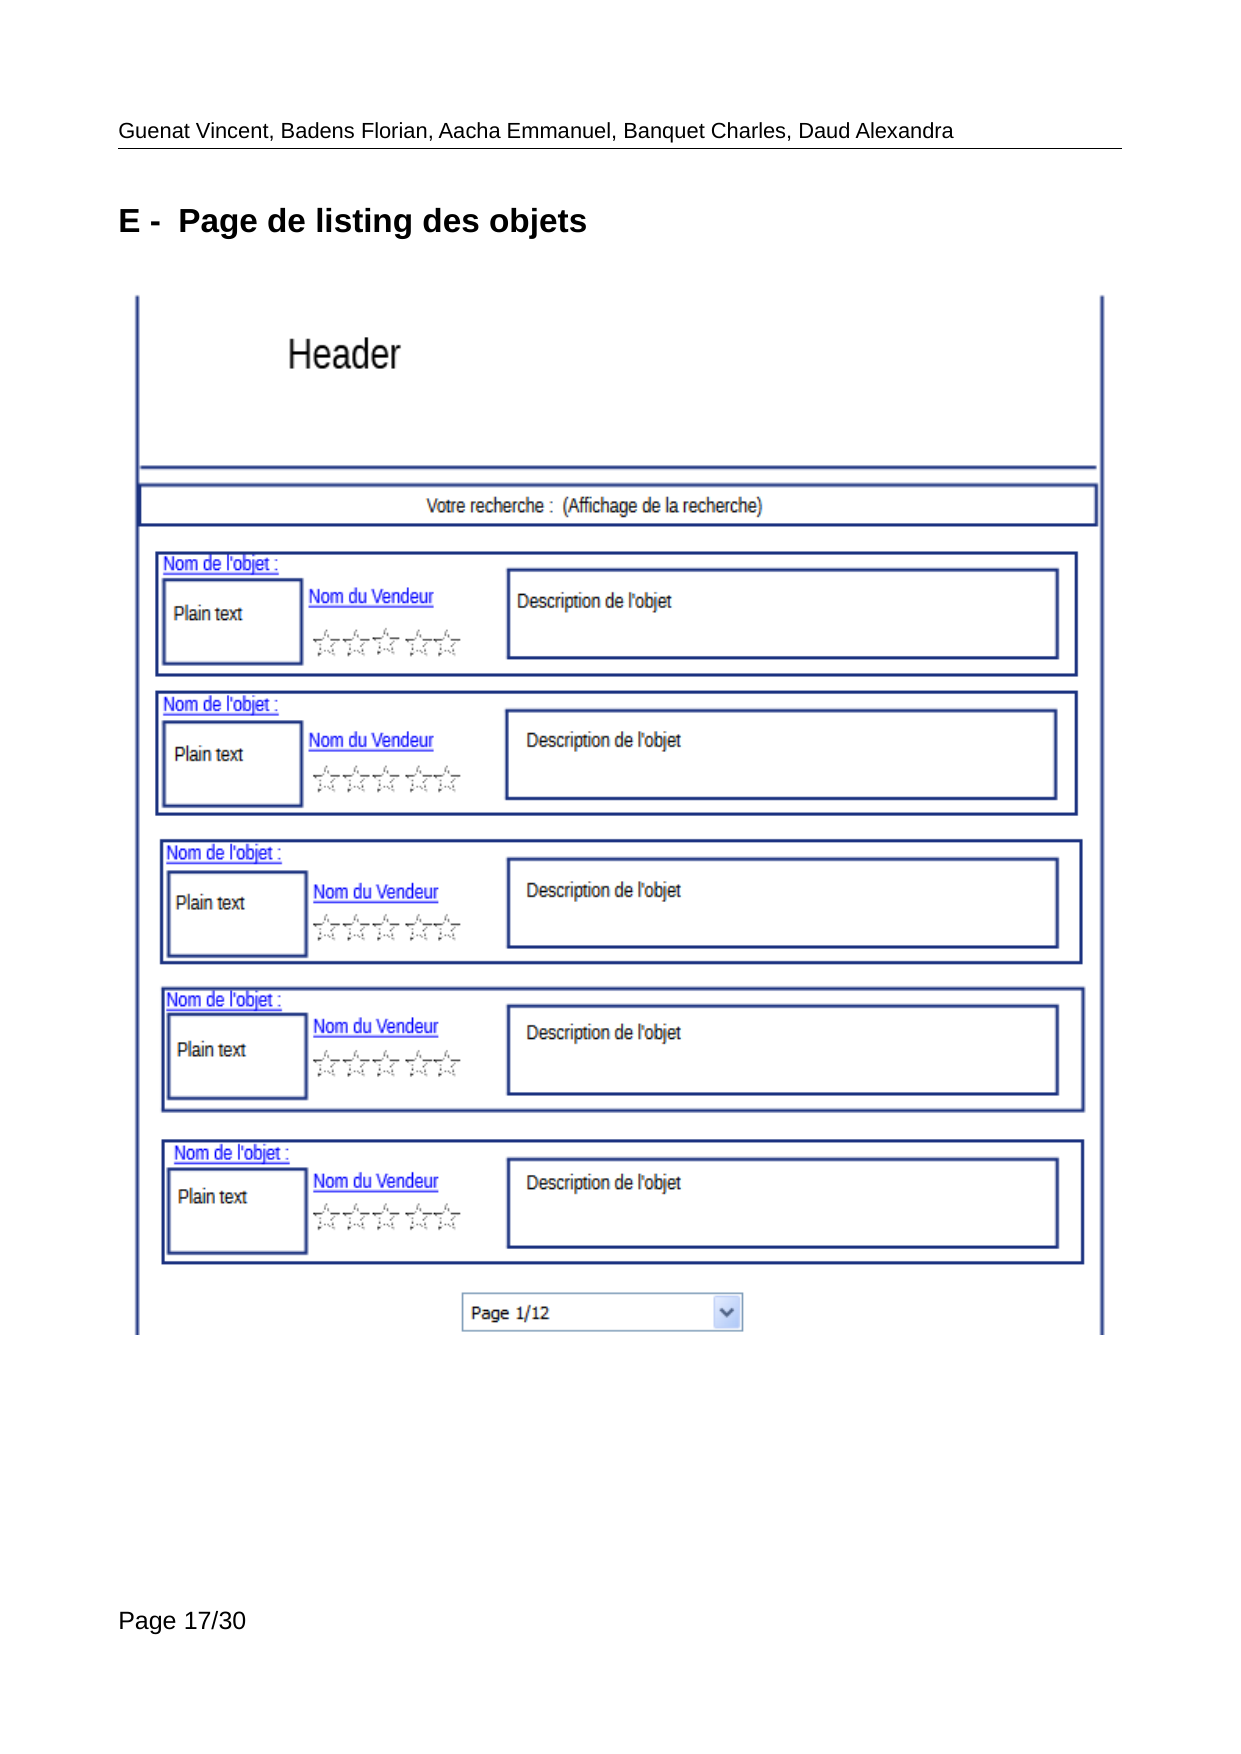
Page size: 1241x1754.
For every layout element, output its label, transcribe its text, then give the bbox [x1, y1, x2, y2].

subtitle Page de listing des objets [118, 201, 1122, 239]
picture [129, 286, 1111, 1335]
